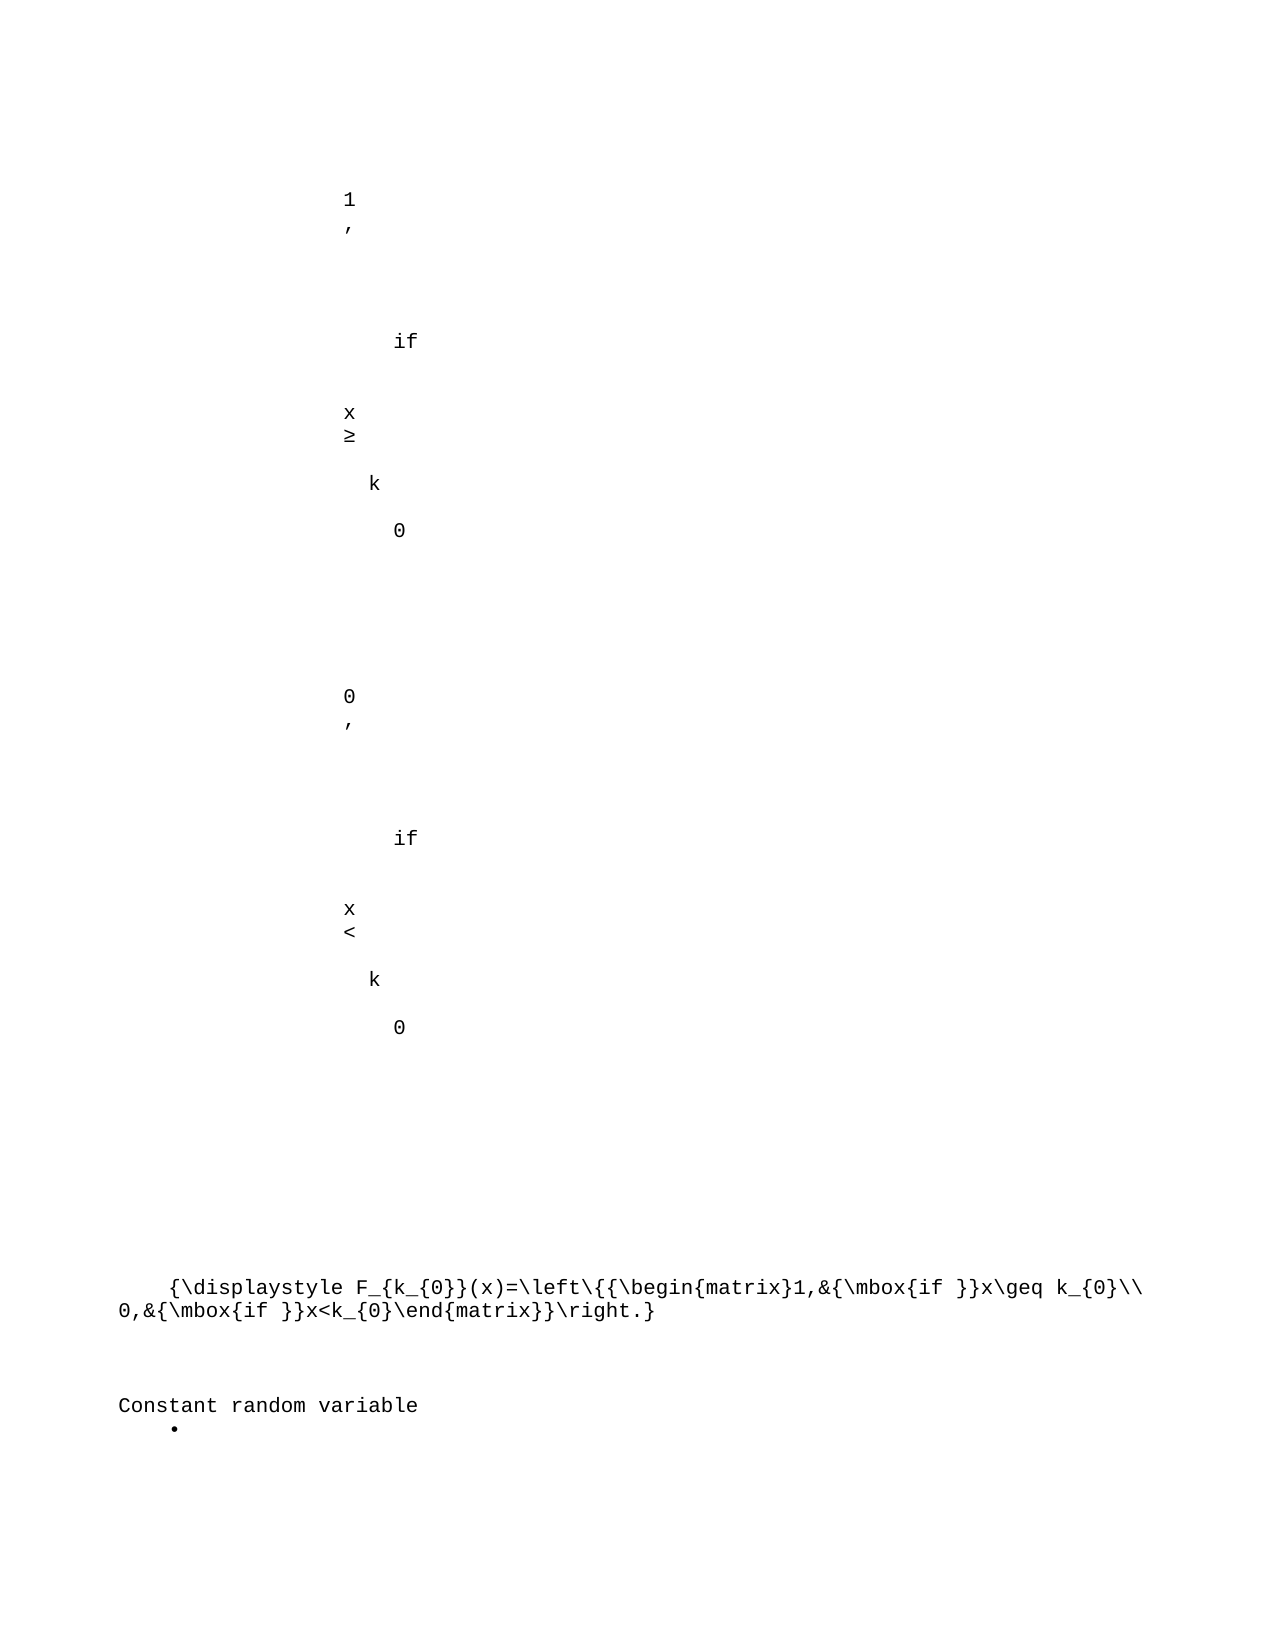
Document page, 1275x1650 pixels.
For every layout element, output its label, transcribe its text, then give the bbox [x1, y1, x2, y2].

text {\displaystyle F_{k_{0}}(x)=\left\{{\begin{matrix}1,&{\mbox{if }}x\geq k_{0}\\0,&{\mbox{if }}x<k_{0}\end{matrix}}\right.} [118, 1277, 1157, 1324]
text if [118, 827, 1157, 851]
text , [118, 709, 1157, 733]
text • [118, 1419, 1157, 1442]
text < [118, 922, 1157, 946]
text k [118, 473, 1157, 496]
text 0 [118, 520, 1157, 544]
text if [118, 331, 1157, 354]
text ≥ [118, 426, 1157, 449]
text Constant random variable [118, 1395, 1157, 1419]
text k [118, 969, 1157, 993]
text 0 [118, 686, 1157, 709]
text , [118, 213, 1157, 236]
text 1 [118, 189, 1157, 213]
text x [118, 898, 1157, 922]
text 0 [118, 1017, 1157, 1040]
text x [118, 402, 1157, 426]
